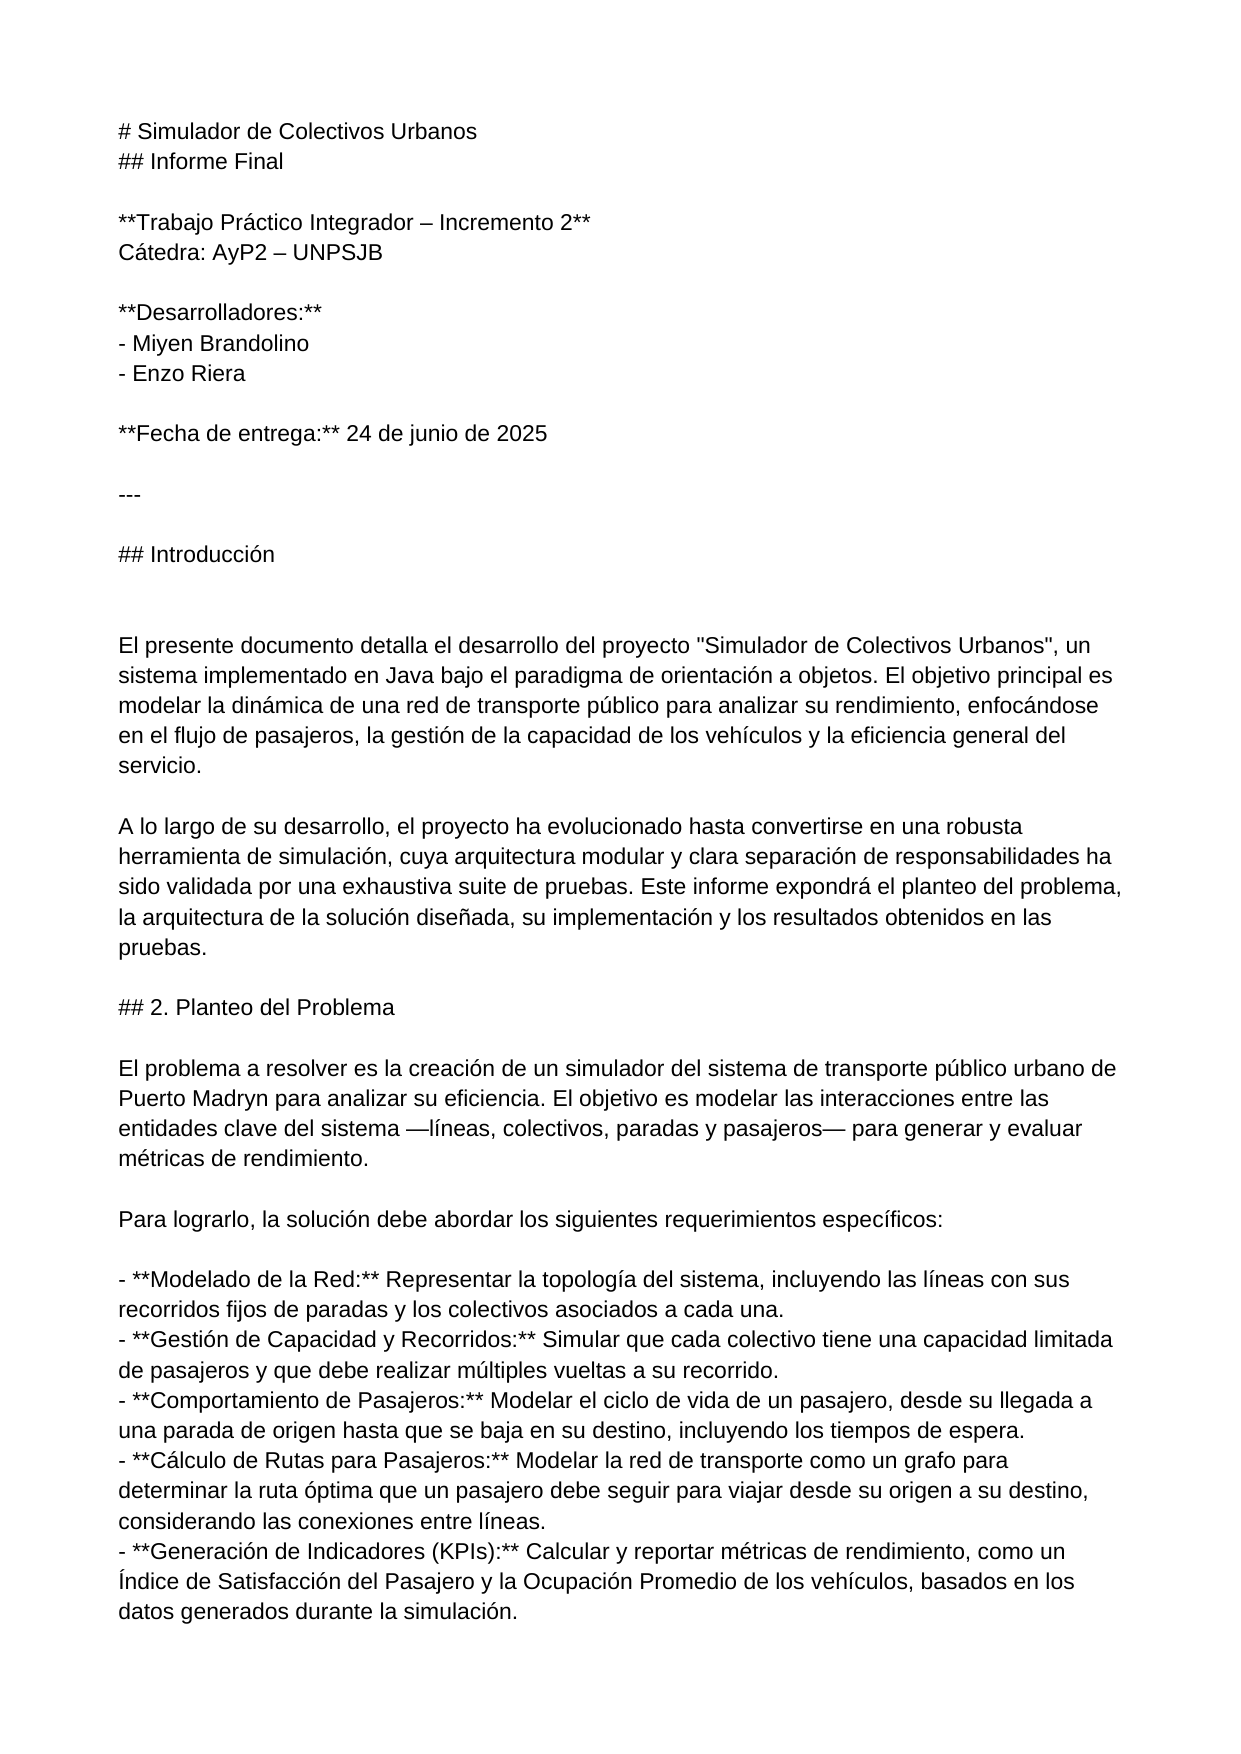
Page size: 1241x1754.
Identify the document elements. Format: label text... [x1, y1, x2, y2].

text - **Modelado de la Red:** Representar la topología del sistema, incluyendo las líneas con sus recorridos fijos de paradas y los colectivos asociados a cada una. [118, 1266, 1122, 1322]
text - **Cálculo de Rutas para Pasajeros:** Modelar la red de transporte como un grafo para determinar la ruta óptima que un pasajero debe seguir para viajar desde su origen a su destino, considerando las conexiones entre líneas. [118, 1447, 1122, 1534]
text - Miyen Brandolino [118, 329, 1122, 356]
text --- [118, 481, 1122, 507]
text - Enzo Riera [118, 360, 1122, 386]
text **Trabajo Práctico Integrador – Incremento 2** [118, 209, 1122, 235]
text El presente documento detalla el desarrollo del proyecto "Simulador de Colectivos Urbanos", un sistema implementado en Java bajo el paradigma de orientación a objetos. El objetivo principal es modelar la dinámica de una red de transporte público para analizar su rendimiento, enfocándose en el flujo de pasajeros, la gestión de la capacidad de los vehículos y la eficiencia general del servicio. [118, 632, 1122, 779]
text A lo largo de su desarrollo, el proyecto ha evolucionado hasta convertirse en una robusta herramienta de simulación, cuya arquitectura modular y clara separación de responsabilidades ha sido validada por una exhaustiva suite de pruebas. Este informe expondrá el planteo del problema, la arquitectura de la solución diseñada, su implementación y los resultados obtenidos en las pruebas. [118, 813, 1122, 960]
text ## Informe Final [118, 148, 1122, 174]
text - **Gestión de Capacidad y Recorridos:** Simular que cada colectivo tiene una capacidad limitada de pasajeros y que debe realizar múltiples vueltas a su recorrido. [118, 1326, 1122, 1383]
text - **Comportamiento de Pasajeros:** Modelar el ciclo de vida de un pasajero, desde su llegada a una parada de origen hasta que se baja en su destino, incluyendo los tiempos de espera. [118, 1387, 1122, 1443]
text El problema a resolver es la creación de un simulador del sistema de transporte público urbano de Puerto Madryn para analizar su eficiencia. El objetivo es modelar las interacciones entre las entidades clave del sistema —líneas, colectivos, paradas y pasajeros— para generar y evaluar métricas de rendimiento. [118, 1054, 1122, 1171]
text **Desarrolladores:** [118, 299, 1122, 326]
text Para lograrlo, la solución debe abordar los siguientes requerimientos específicos: [118, 1206, 1122, 1232]
text # Simulador de Colectivos Urbanos [118, 118, 1122, 144]
text Cátedra: AyP2 – UNPSJB [118, 239, 1122, 265]
text ## 2. Planteo del Problema [118, 994, 1122, 1020]
text - **Generación de Indicadores (KPIs):** Calcular y reportar métricas de rendimiento, como un Índice de Satisfacción del Pasajero y la Ocupación Promedio de los vehículos, basados en los datos generados durante la simulación. [118, 1538, 1122, 1624]
text ## Introducción [118, 541, 1122, 567]
text **Fecha de entrega:** 24 de junio de 2025 [118, 420, 1122, 446]
